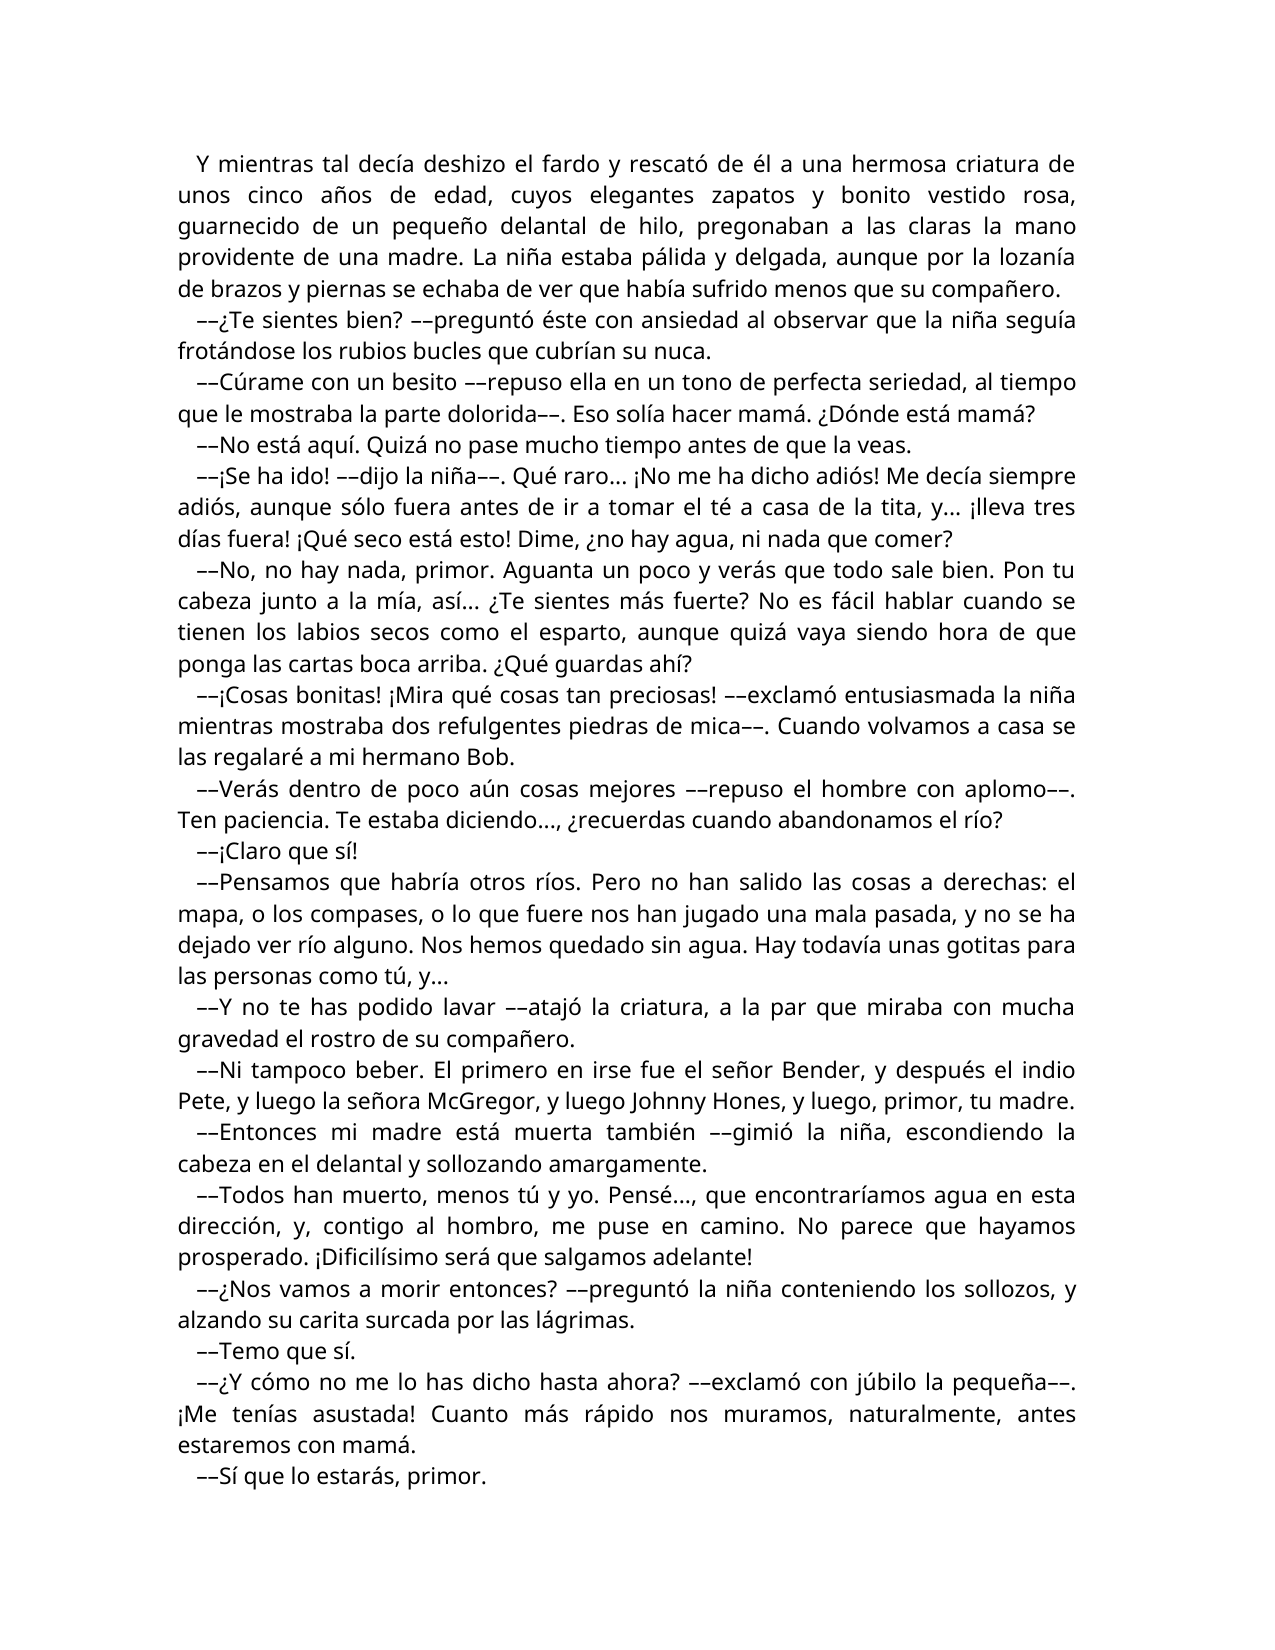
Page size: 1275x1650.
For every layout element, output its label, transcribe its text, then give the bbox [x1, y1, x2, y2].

subtitle ––Temo que sí. [177, 1335, 1077, 1366]
subtitle ––Todos han muerto, menos tú y yo. Pensé..., que encontraríamos agua en esta dirección, y, contigo al hombro, me puse en camino. No parece que hayamos prosperado. ¡Dificilísimo será que salgamos adelante! [177, 1179, 1077, 1273]
subtitle ––¡Claro que sí! [177, 835, 1077, 866]
subtitle ––Ni tampoco beber. El primero en irse fue el señor Bender, y después el indio Pete, y luego la señora McGregor, y luego Johnny Hones, y luego, primor, tu madre. [177, 1054, 1077, 1116]
subtitle ––¡Cosas bonitas! ¡Mira qué cosas tan preciosas! ––exclamó entusiasmada la niña mientras mostraba dos refulgentes piedras de mica––. Cuando volvamos a casa se las regalaré a mi hermano Bob. [177, 679, 1077, 773]
subtitle ––¡Se ha ido! ––dijo la niña––. Qué raro... ¡No me ha dicho adiós! Me decía siempre adiós, aunque sólo fuera antes de ir a tomar el té a casa de la tita, y... ¡lleva tres días fuera! ¡Qué seco está esto! Dime, ¿no hay agua, ni nada que comer? [177, 460, 1077, 554]
subtitle ––¿Te sientes bien? ––preguntó éste con ansiedad al observar que la niña seguía frotándose los rubios bucles que cubrían su nuca. [177, 304, 1077, 366]
subtitle ––Sí que lo estarás, primor. [177, 1460, 1077, 1491]
subtitle ––No, no hay nada, primor. Aguanta un poco y verás que todo sale bien. Pon tu cabeza junto a la mía, así... ¿Te sientes más fuerte? No es fácil hablar cuando se tienen los labios secos como el esparto, aunque quizá vaya siendo hora de que ponga las cartas boca arriba. ¿Qué guardas ahí? [177, 554, 1077, 679]
subtitle ––Cúrame con un besito ––repuso ella en un tono de perfecta seriedad, al tiempo que le mostraba la parte dolorida––. Eso solía hacer mamá. ¿Dónde está mamá? [177, 366, 1077, 429]
subtitle Y mientras tal decía deshizo el fardo y rescató de él a una hermosa criatura de unos cinco años de edad, cuyos elegantes zapatos y bonito vestido rosa, guarnecido de un pequeño delantal de hilo, pregonaban a las claras la mano providente de una madre. La niña estaba pálida y delgada, aunque por la lozanía de brazos y piernas se echaba de ver que había sufrido menos que su compañero. [177, 148, 1077, 304]
subtitle ––¿Nos vamos a morir entonces? ––preguntó la niña conteniendo los sollozos, y alzando su carita surcada por las lágrimas. [177, 1273, 1077, 1335]
subtitle ––¿Y cómo no me lo has dicho hasta ahora? ––exclamó con júbilo la pequeña––. ¡Me tenías asustada! Cuanto más rápido nos muramos, naturalmente, antes estaremos con mamá. [177, 1366, 1077, 1460]
subtitle ––Verás dentro de poco aún cosas mejores ––repuso el hombre con aplomo––. Ten paciencia. Te estaba diciendo..., ¿recuerdas cuando abandonamos el río? [177, 773, 1077, 835]
subtitle ––Pensamos que habría otros ríos. Pero no han salido las cosas a derechas: el mapa, o los compases, o lo que fuere nos han jugado una mala pasada, y no se ha dejado ver río alguno. Nos hemos quedado sin agua. Hay todavía unas gotitas para las personas como tú, y... [177, 866, 1077, 991]
subtitle ––Entonces mi madre está muerta también ––gimió la niña, escondiendo la cabeza en el delantal y sollozando amargamente. [177, 1116, 1077, 1179]
subtitle ––No está aquí. Quizá no pase mucho tiempo antes de que la veas. [177, 429, 1077, 460]
subtitle ––Y no te has podido lavar ––atajó la criatura, a la par que miraba con mucha gravedad el rostro de su compañero. [177, 991, 1077, 1054]
